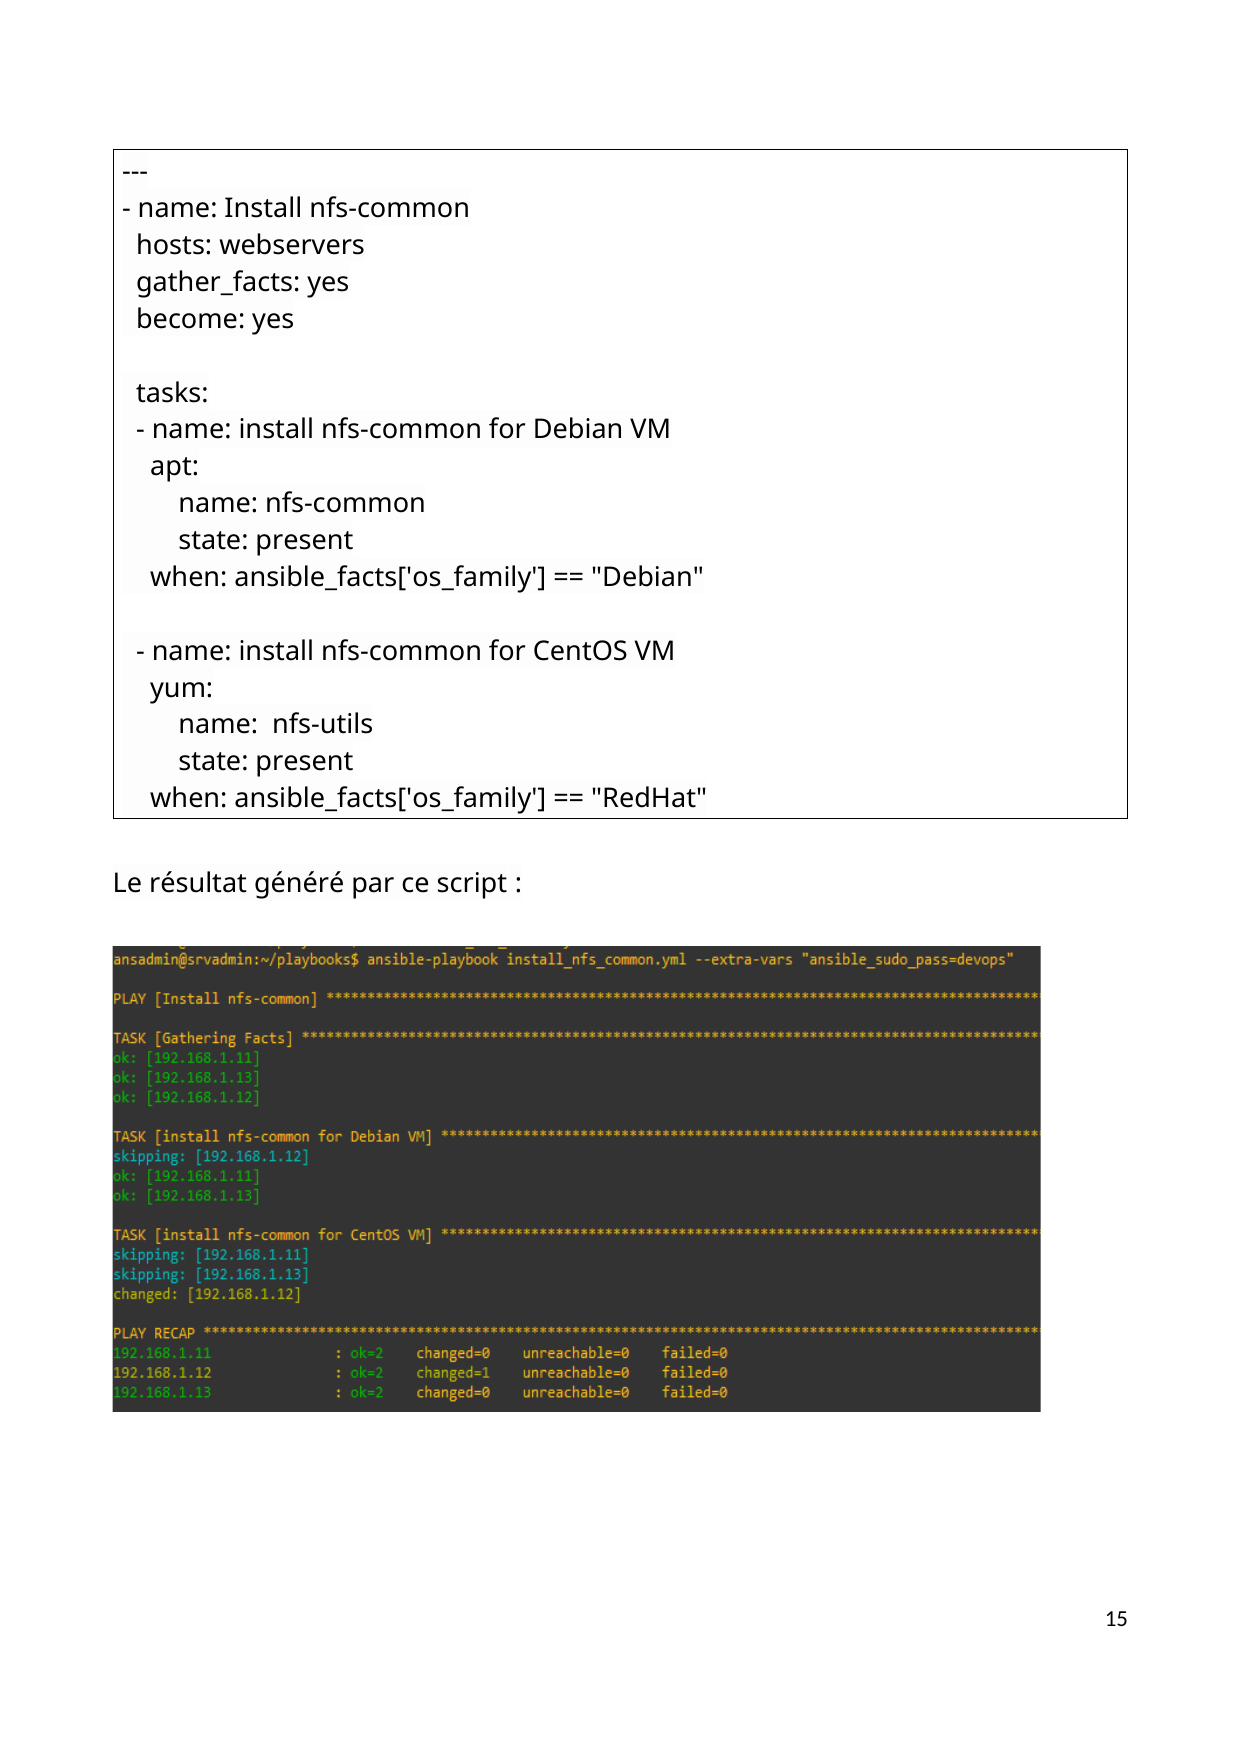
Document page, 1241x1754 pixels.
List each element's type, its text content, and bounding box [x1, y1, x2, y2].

text tasks: [114, 370, 1127, 407]
text - name: install nfs-common for CentOS VM [114, 628, 1127, 665]
text Le résultat généré par ce script : [112, 864, 1128, 901]
text apt: [114, 444, 1127, 481]
text --- [114, 150, 1127, 186]
text gather_facts: yes [114, 259, 1127, 296]
text - name: install nfs-common for Debian VM [114, 407, 1127, 444]
text state: present [114, 517, 1127, 554]
text - name: Install nfs-common [114, 186, 1127, 222]
text when: ansible_facts['os_family'] == "Debian" [114, 554, 1127, 594]
text hosts: webservers [114, 222, 1127, 259]
text yum: [114, 665, 1127, 702]
text name: nfs-utils [114, 702, 1127, 739]
text when: ansible_facts['os_family'] == "RedHat" [114, 776, 1127, 818]
text state: present [114, 739, 1127, 776]
text become: yes [114, 296, 1127, 336]
text name: nfs-common [114, 481, 1127, 517]
